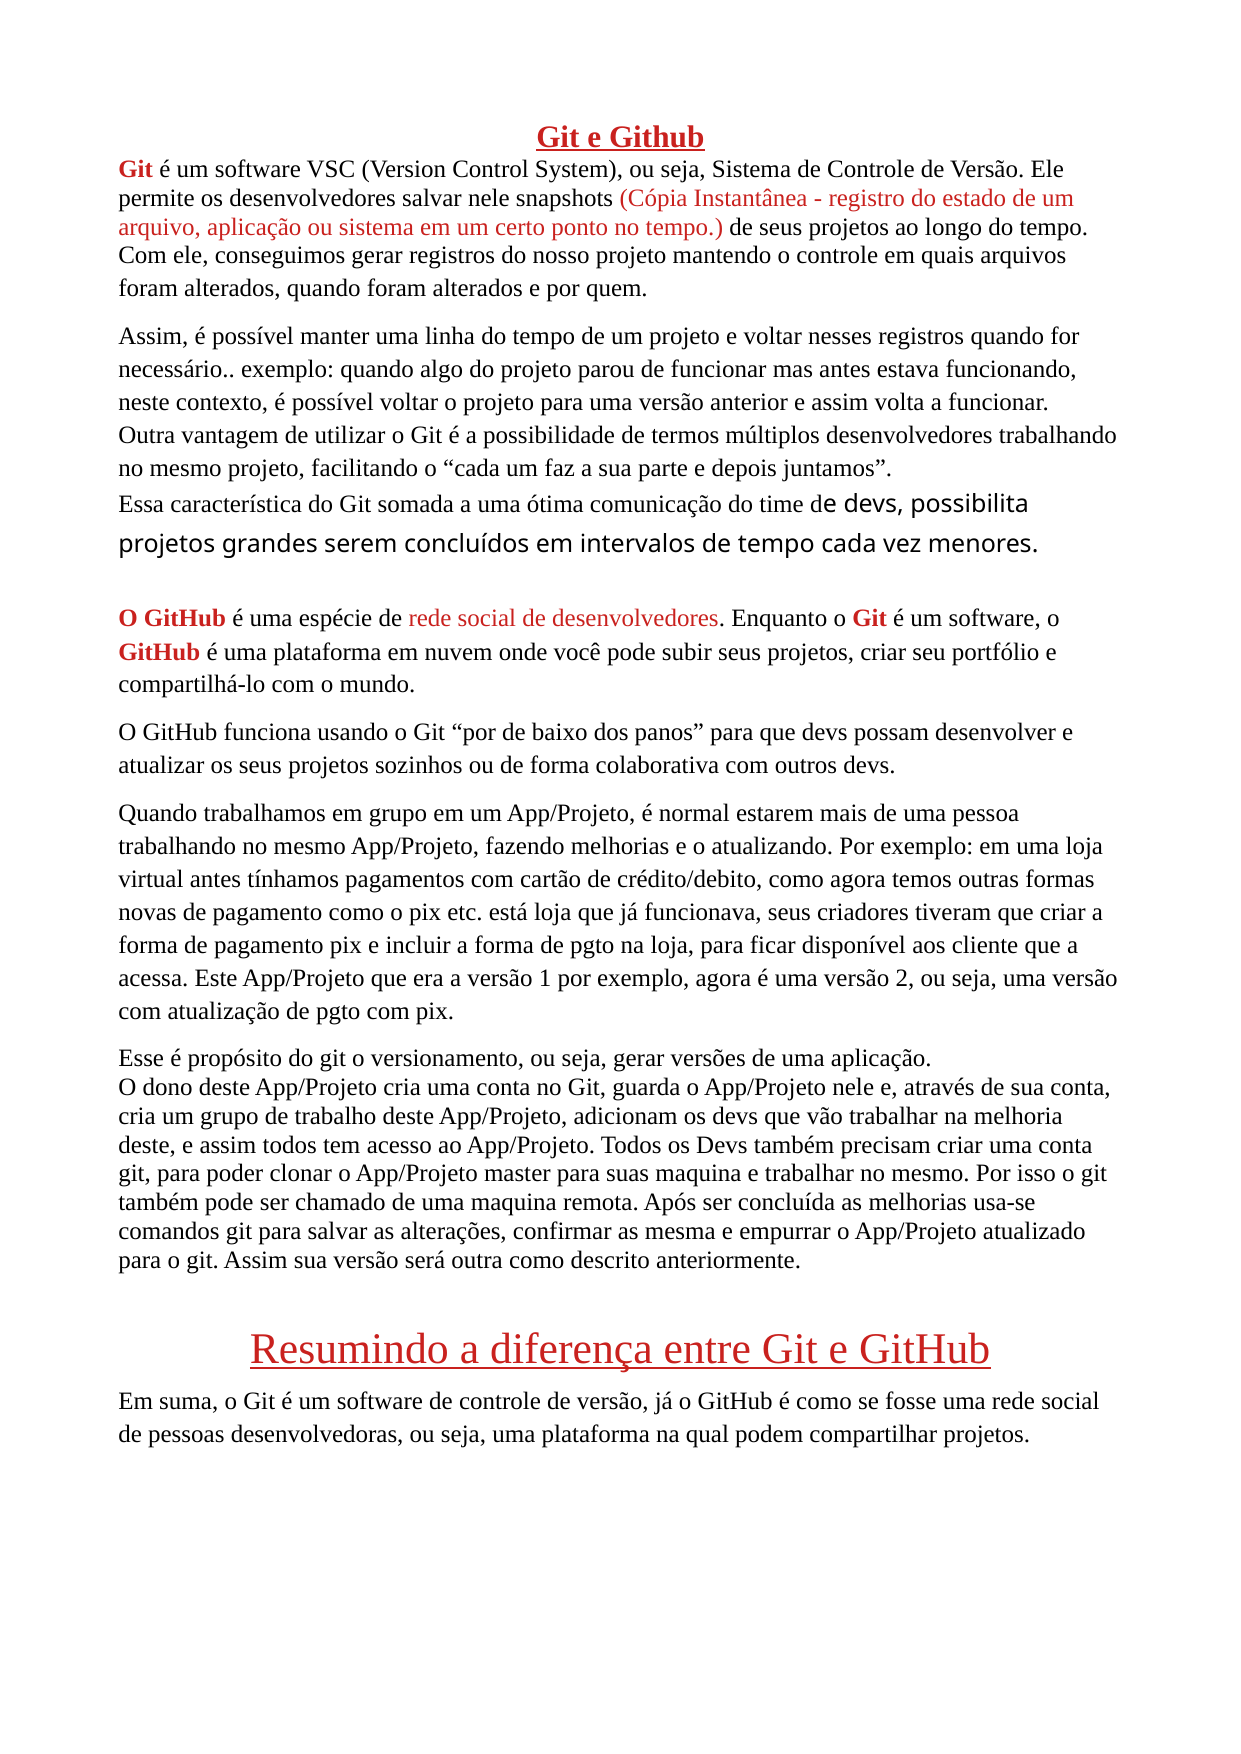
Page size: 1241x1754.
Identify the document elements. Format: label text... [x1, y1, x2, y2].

text Assim, é possível manter uma linha do tempo de um projeto e voltar nesses registros quando for necessário.. exemplo: quando algo do projeto parou de funcionar mas antes estava funcionando, neste contexto, é possível voltar o projeto para uma versão anterior e assim volta a funcionar. [118, 321, 1122, 416]
text Essa característica do Git somada a uma ótima comunicação do time de devs, possibilita projetos grandes serem concluídos em intervalos de tempo cada vez menores. [118, 486, 1122, 559]
text Esse é propósito do git o versionamento, ou seja, gerar versões de uma aplicação. [118, 1043, 1122, 1072]
subtitle Resumindo a diferença entre Git e GitHub [118, 1323, 1122, 1373]
text Git e Github [118, 118, 1122, 154]
text O GitHub funciona usando o Git “por de baixo dos panos” para que devs possam desenvolver e atualizar os seus projetos sozinhos ou de forma colaborativa com outros devs. [118, 717, 1122, 779]
text Quando trabalhamos em grupo em um App/Projeto, é normal estarem mais de uma pessoa trabalhando no mesmo App/Projeto, fazendo melhorias e o atualizando. Por exemplo: em uma loja virtual antes tínhamos pagamentos com cartão de crédito/debito, como agora temos outras formas novas de pagamento como o pix etc. está loja que já funcionava, seus criadores tiveram que criar a forma de pagamento pix e incluir a forma de pgto na loja, para ficar disponível aos cliente que a acessa. Este App/Projeto que era a versão 1 por exemplo, agora é uma versão 2, ou seja, uma versão com atualização de pgto com pix. [118, 798, 1122, 1025]
text Com ele, conseguimos gerar registros do nosso projeto mantendo o controle em quais arquivos foram alterados, quando foram alterados e por quem. [118, 240, 1122, 302]
text Outra vantagem de utilizar o Git é a possibilidade de termos múltiplos desenvolvedores trabalhando no mesmo projeto, facilitando o “cada um faz a sua parte e depois juntamos”. [118, 420, 1122, 482]
text O dono deste App/Projeto cria uma conta no Git, guarda o App/Projeto nele e, através de sua conta, cria um grupo de trabalho deste App/Projeto, adicionam os devs que vão trabalhar na melhoria deste, e assim todos tem acesso ao App/Projeto. Todos os Devs também precisam criar uma conta git, para poder clonar o App/Projeto master para suas maquina e trabalhar no mesmo. Por isso o git também pode ser chamado de uma maquina remota. Após ser concluída as melhorias usa-se comandos git para salvar as alterações, confirmar as mesma e empurrar o App/Projeto atualizado para o git. Assim sua versão será outra como descrito anteriormente. [118, 1072, 1122, 1273]
text O GitHub é uma espécie de rede social de desenvolvedores. Enquanto o Git é um software, o GitHub é uma plataforma em nuvem onde você pode subir seus projetos, criar seu portfólio e compartilhá-lo com o mundo. [118, 603, 1122, 698]
text Em suma, o Git é um software de controle de versão, já o GitHub é como se fosse uma rede social de pessoas desenvolvedoras, ou seja, uma plataforma na qual podem compartilhar projetos. [118, 1386, 1122, 1448]
text Git é um software VSC (Version Control System), ou seja, Sistema de Controle de Versão. Ele permite os desenvolvedores salvar nele snapshots (Cópia Instantânea - registro do estado de um arquivo, aplicação ou sistema em um certo ponto no tempo.) de seus projetos ao longo do tempo. [118, 154, 1122, 240]
